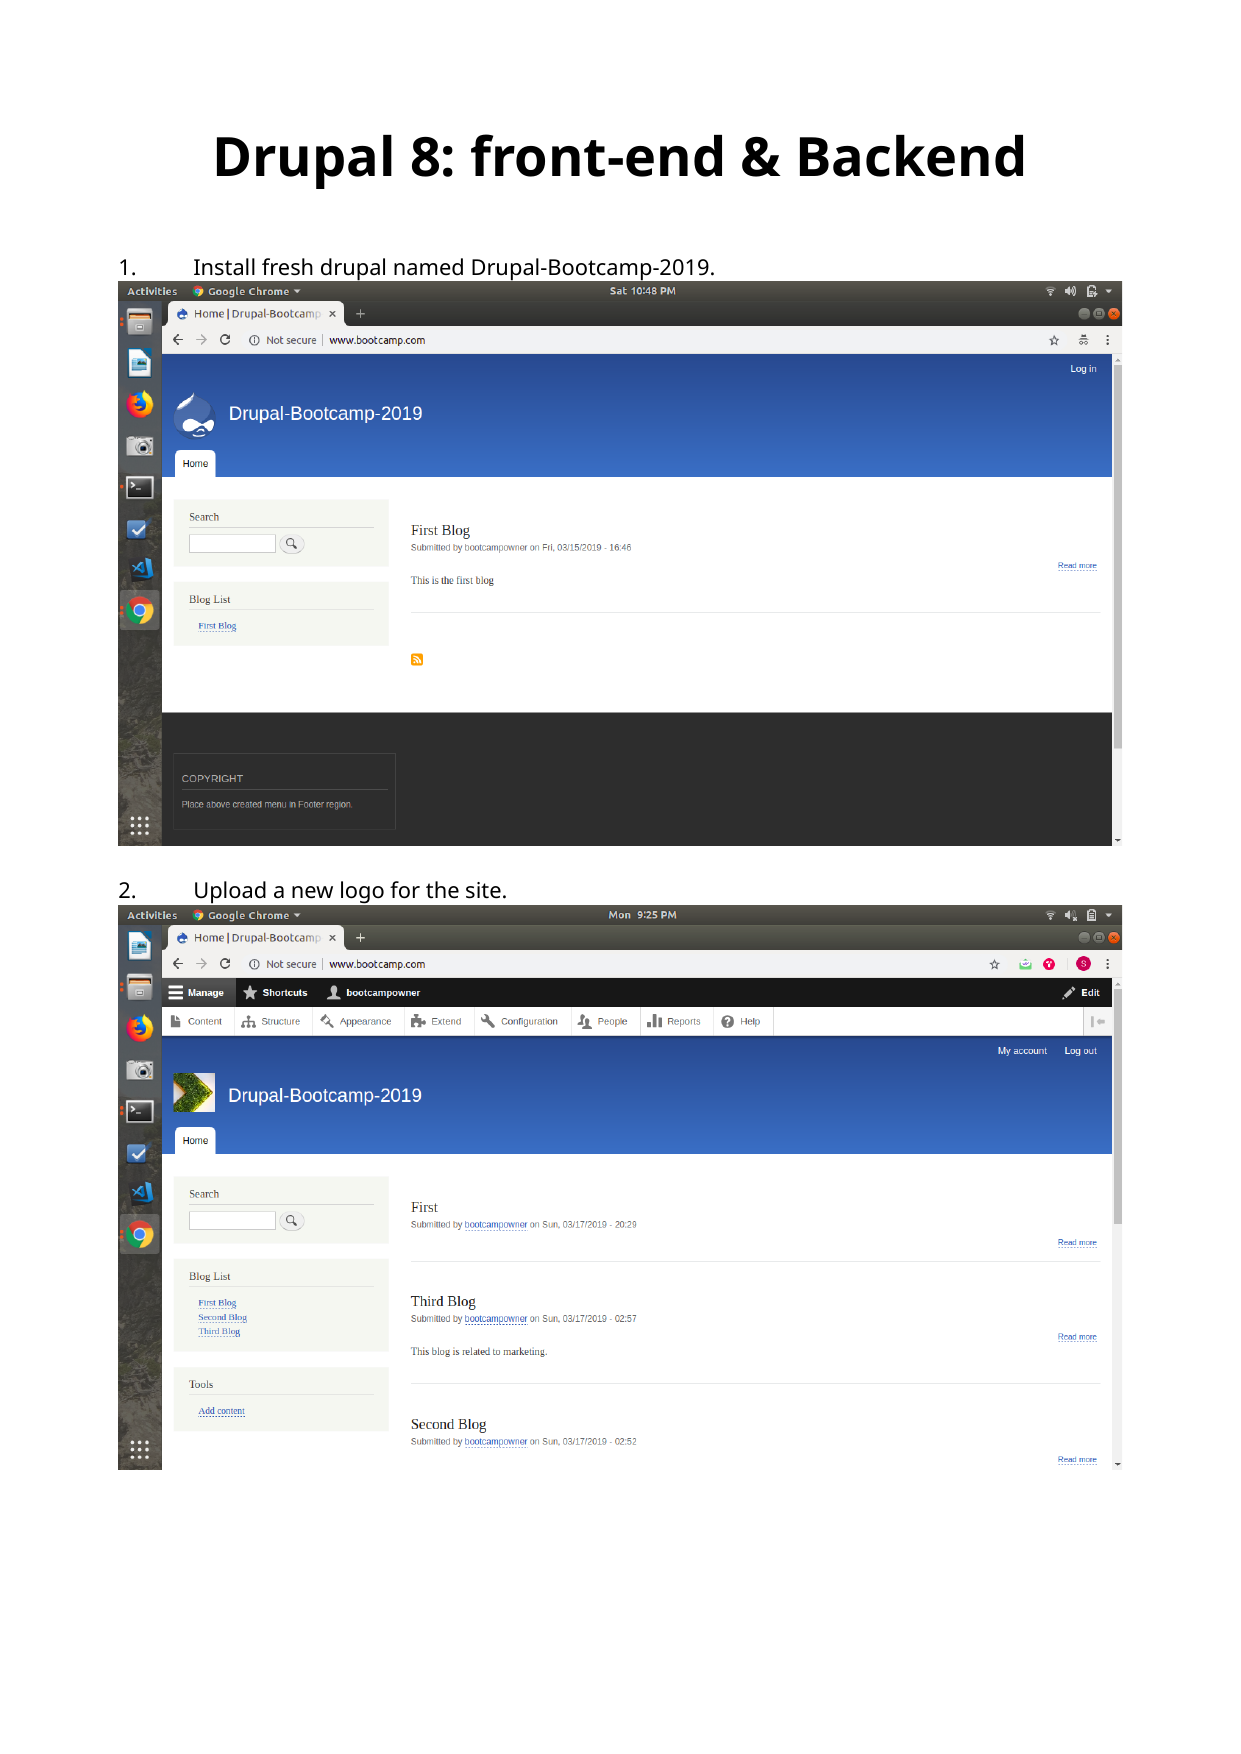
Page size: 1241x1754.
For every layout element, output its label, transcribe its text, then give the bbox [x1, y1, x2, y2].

list Install fresh drupal named Drupal-Bootcamp-2019. [118, 251, 1122, 281]
text Drupal 8: front-end & Backend [118, 118, 1122, 192]
picture [118, 281, 1123, 846]
list Upload a new logo for the site. [118, 875, 1122, 905]
picture [118, 905, 1123, 1470]
